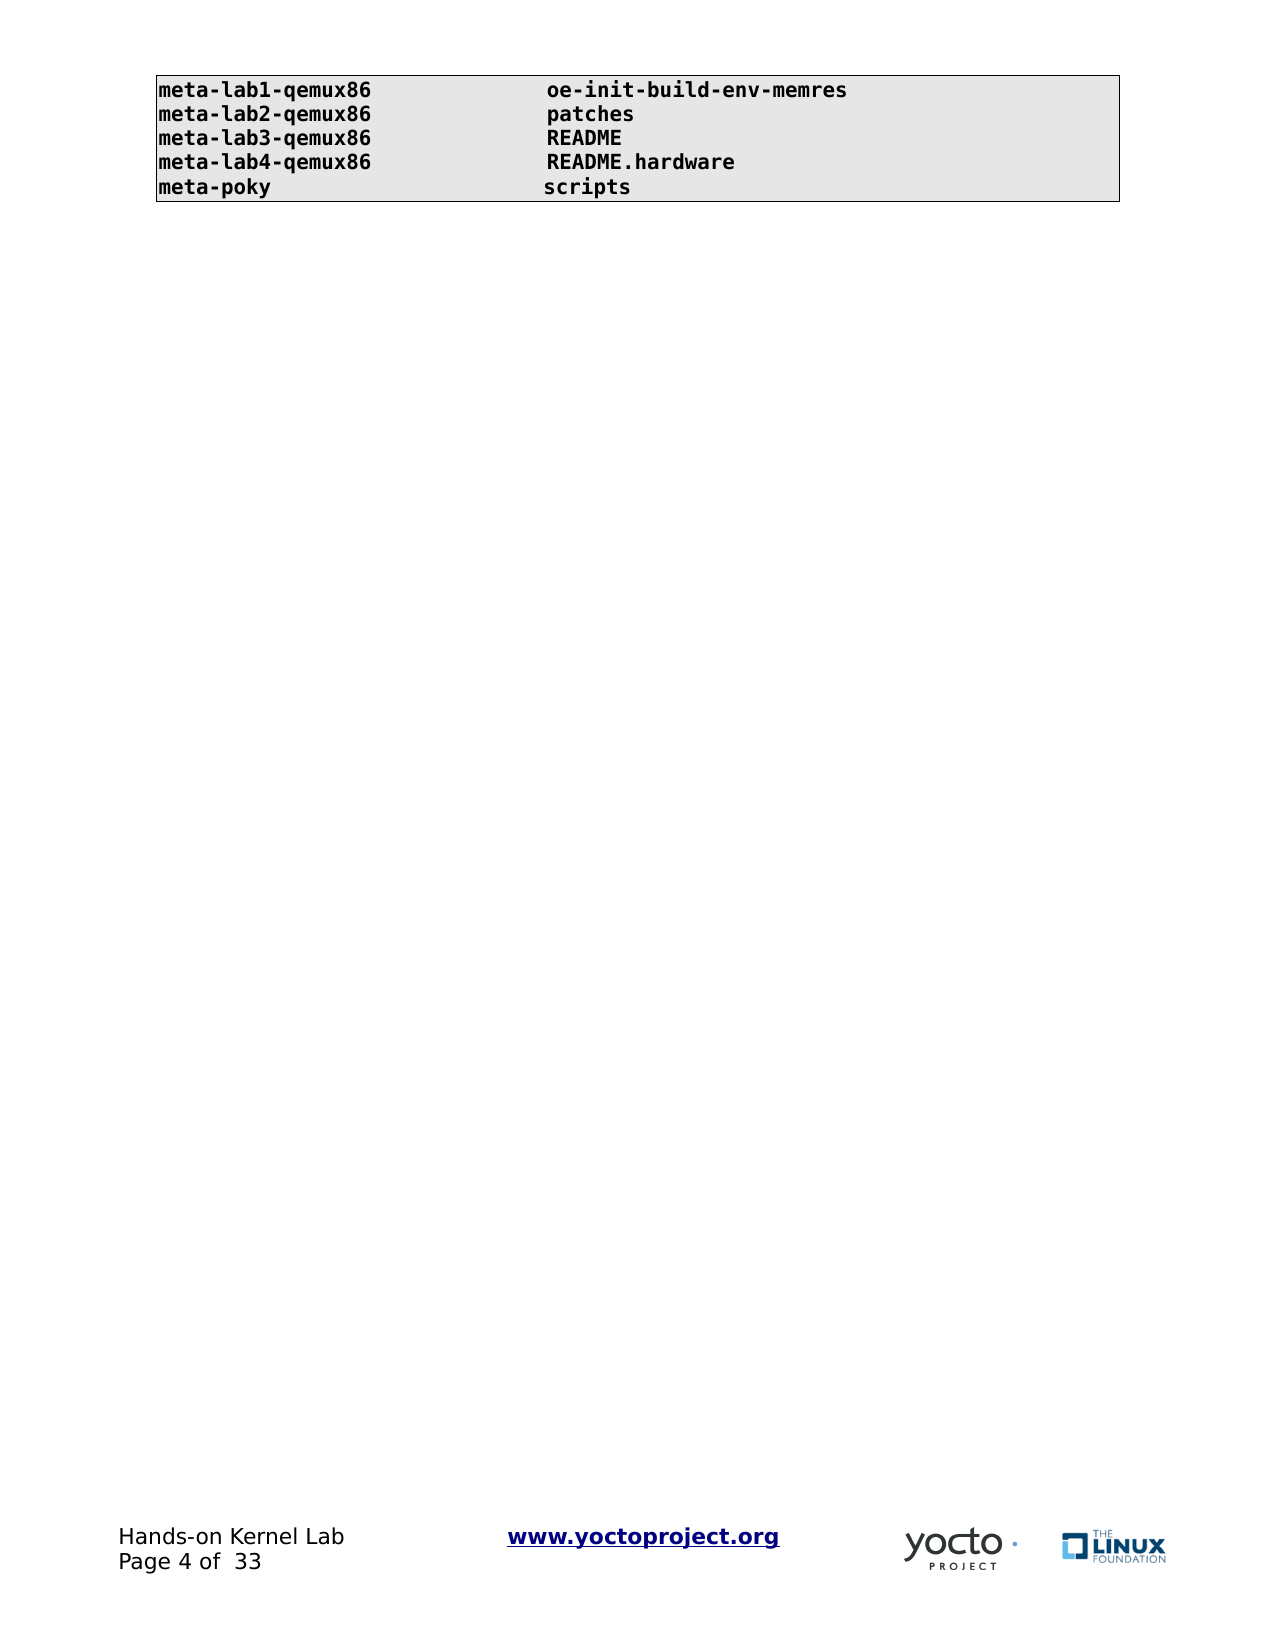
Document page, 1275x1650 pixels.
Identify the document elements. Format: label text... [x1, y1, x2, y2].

text meta-lab4-qemux86 README.hardware [157, 148, 1119, 172]
text meta-poky scripts [157, 172, 1119, 201]
text meta-lab1-qemux86 oe-init-build-env-memres [157, 76, 1119, 99]
text meta-lab2-qemux86 patches [157, 99, 1119, 123]
text meta-lab3-qemux86 README [157, 123, 1119, 148]
